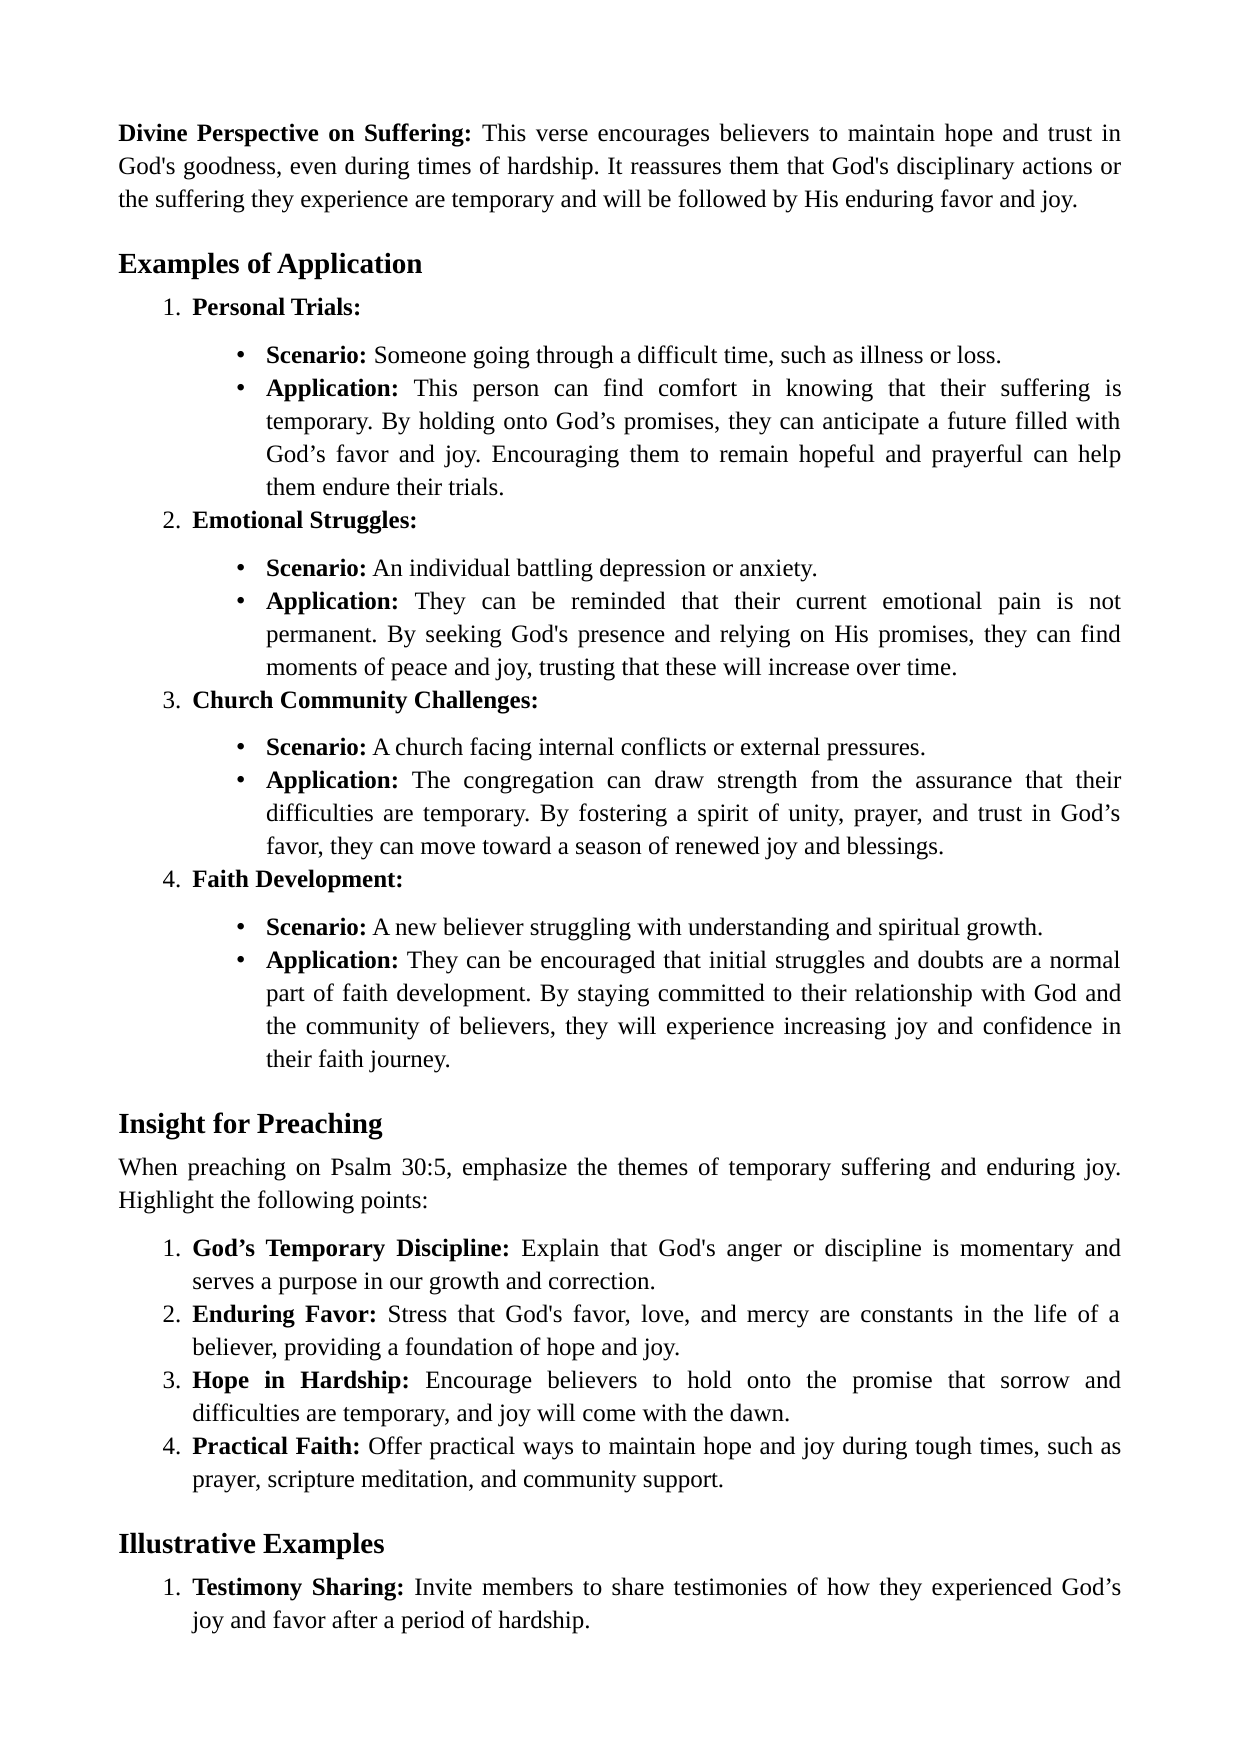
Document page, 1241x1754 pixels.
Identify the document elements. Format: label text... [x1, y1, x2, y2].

subtitle Illustrative Examples [118, 1526, 1122, 1560]
list Testimony Sharing: Invite members to share testimonies of how they experienced God’s joy and favor after a period of hardship. [162, 1572, 1122, 1634]
list Personal Trials: [162, 292, 1122, 321]
list God’s Temporary Discipline: Explain that God's anger or discipline is momentary and serves a purpose in our growth and correction. [162, 1233, 1122, 1295]
list Scenario: A new believer struggling with understanding and spiritual growth. [236, 912, 1122, 941]
subtitle Examples of Application [118, 246, 1122, 280]
list Faith Development: [162, 864, 1122, 893]
list Application: They can be encouraged that initial struggles and doubts are a normal part of faith development. By staying committed to their relationship with God and the community of believers, they will experience increasing joy and confidence in their faith journey. [236, 945, 1122, 1073]
list Church Community Challenges: [162, 685, 1122, 713]
list Practical Faith: Offer practical ways to maintain hope and joy during tough times, such as prayer, scripture meditation, and community support. [162, 1431, 1122, 1493]
list Emotional Struggles: [162, 505, 1122, 534]
text Divine Perspective on Suffering: This verse encourages believers to maintain hope and trust in God's goodness, even during times of hardship. It reassures them that God's disciplinary actions or the suffering they experience are temporary and will be followed by His enduring favor and joy. [118, 118, 1122, 213]
subtitle Insight for Preaching [118, 1106, 1122, 1140]
list Scenario: An individual battling depression or anxiety. [236, 553, 1122, 581]
list Scenario: Someone going through a difficult time, such as illness or loss. [236, 340, 1122, 369]
list Enduring Favor: Stress that God's favor, love, and mercy are constants in the life of a believer, providing a foundation of hope and joy. [162, 1299, 1122, 1361]
list Hope in Hardship: Encourage believers to hold onto the promise that sorrow and difficulties are temporary, and joy will come with the dawn. [162, 1365, 1122, 1427]
list Application: The congregation can draw strength from the assurance that their difficulties are temporary. By fostering a spirit of unity, prayer, and trust in God’s favor, they can move toward a season of renewed joy and blessings. [236, 765, 1122, 860]
text When preaching on Psalm 30:5, emphasize the themes of temporary suffering and enduring joy. Highlight the following points: [118, 1152, 1122, 1214]
list Application: This person can find comfort in knowing that their suffering is temporary. By holding onto God’s promises, they can anticipate a future filled with God’s favor and joy. Encouraging them to remain hopeful and prayerful can help them endure their trials. [236, 373, 1122, 501]
list Application: They can be reminded that their current emotional pain is not permanent. By seeking God's presence and relying on His promises, they can find moments of peace and joy, trusting that these will increase over time. [236, 586, 1122, 681]
list Scenario: A church facing internal conflicts or external pressures. [236, 732, 1122, 761]
